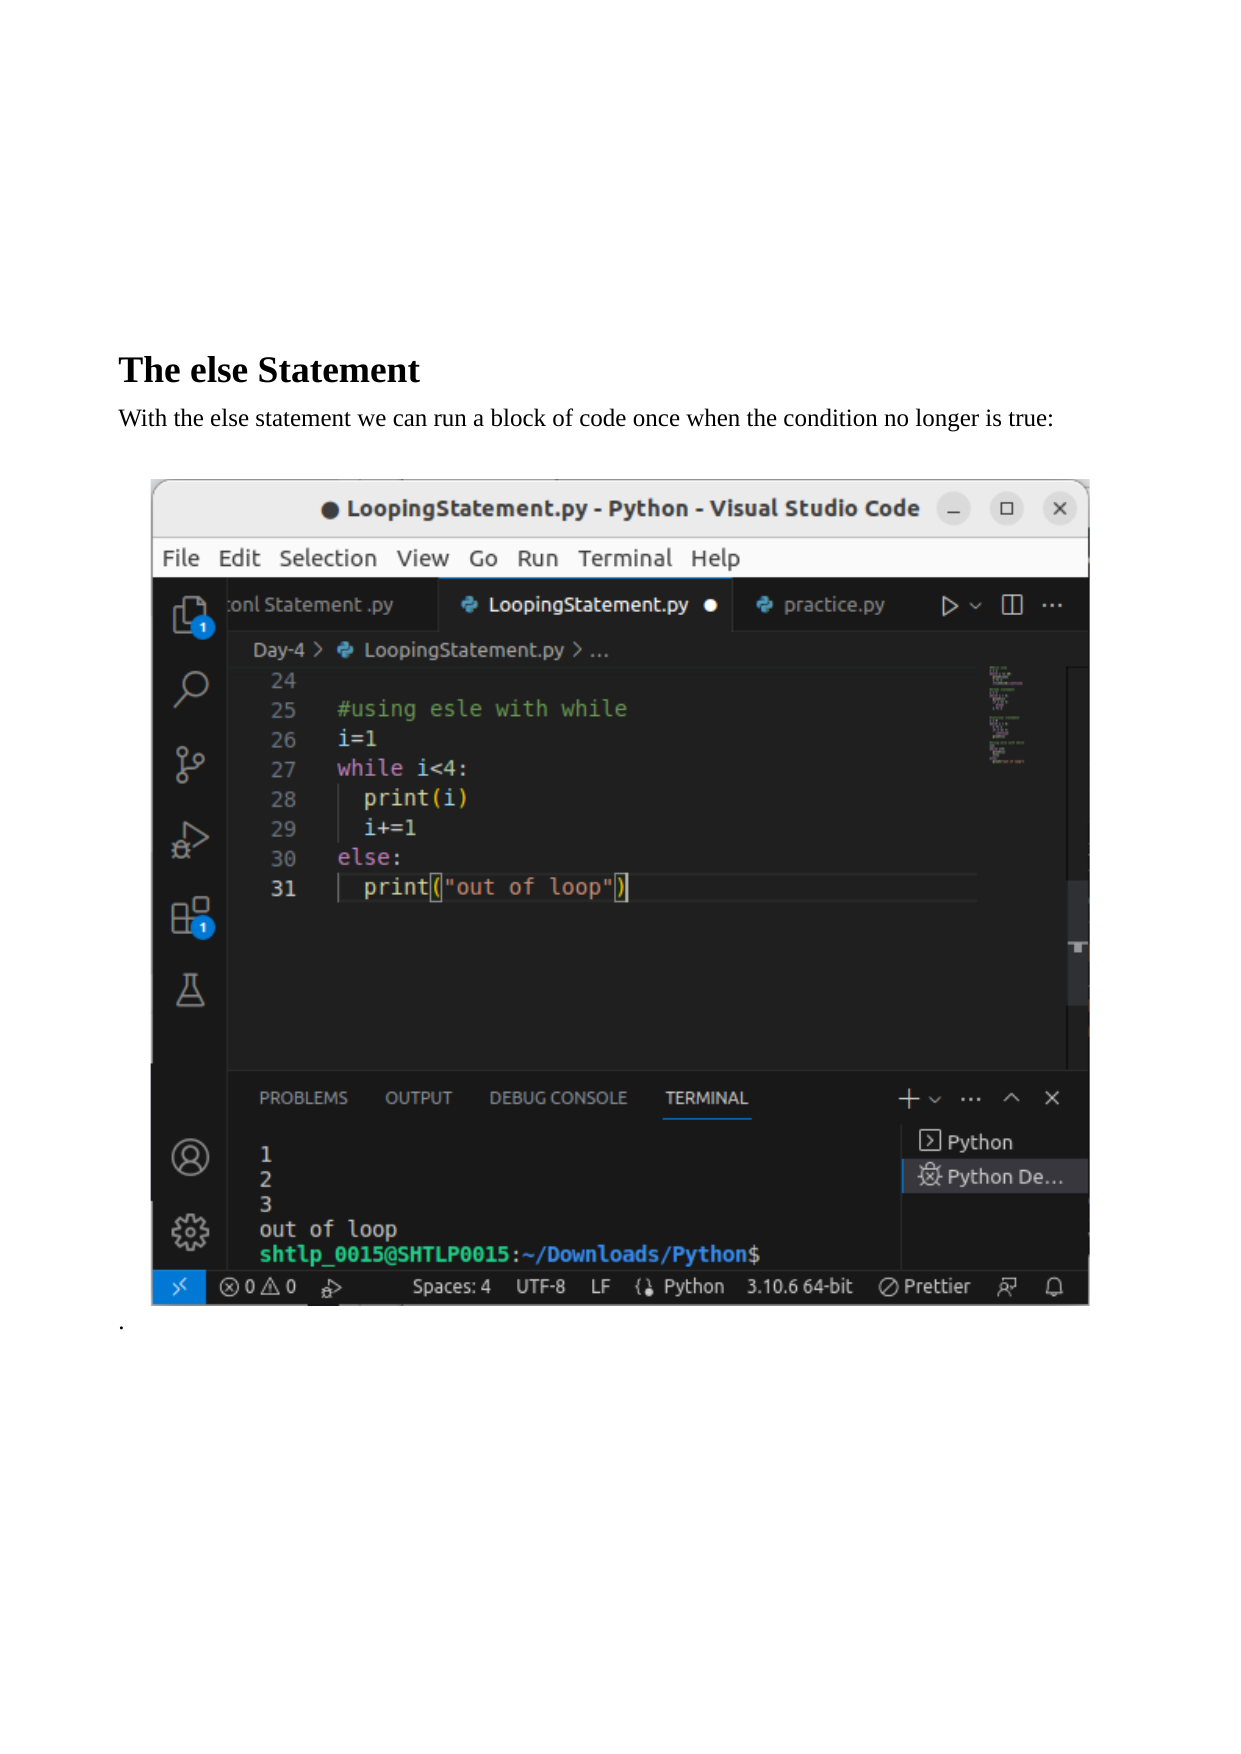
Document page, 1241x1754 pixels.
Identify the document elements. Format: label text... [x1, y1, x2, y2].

picture [150, 479, 1090, 1306]
text With the else statement we can run a block of code once when the condition no longer is true: [118, 403, 1122, 432]
subtitle The else Statement [118, 347, 1122, 391]
text . [118, 479, 1122, 1335]
